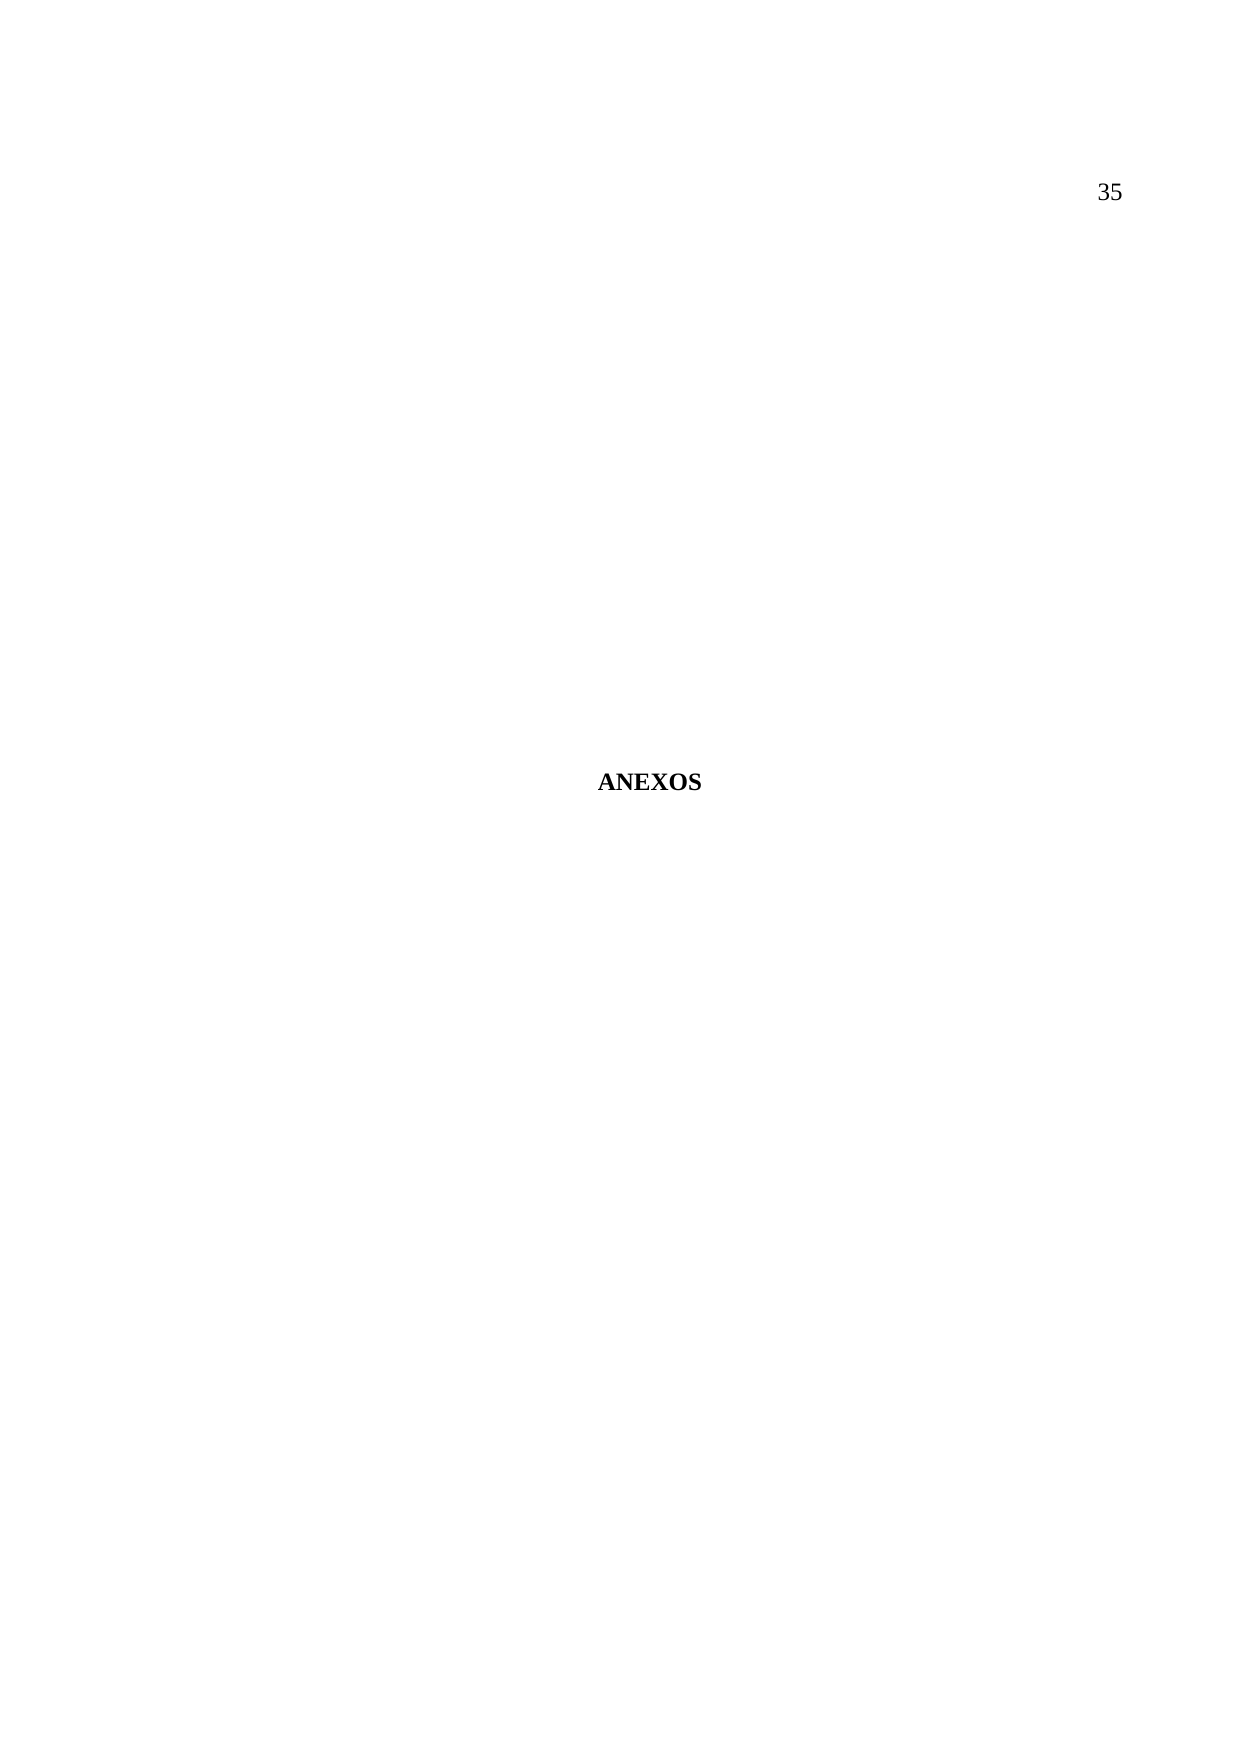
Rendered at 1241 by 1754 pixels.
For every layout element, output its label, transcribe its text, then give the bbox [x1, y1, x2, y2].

text ANEXOS [177, 767, 1122, 796]
